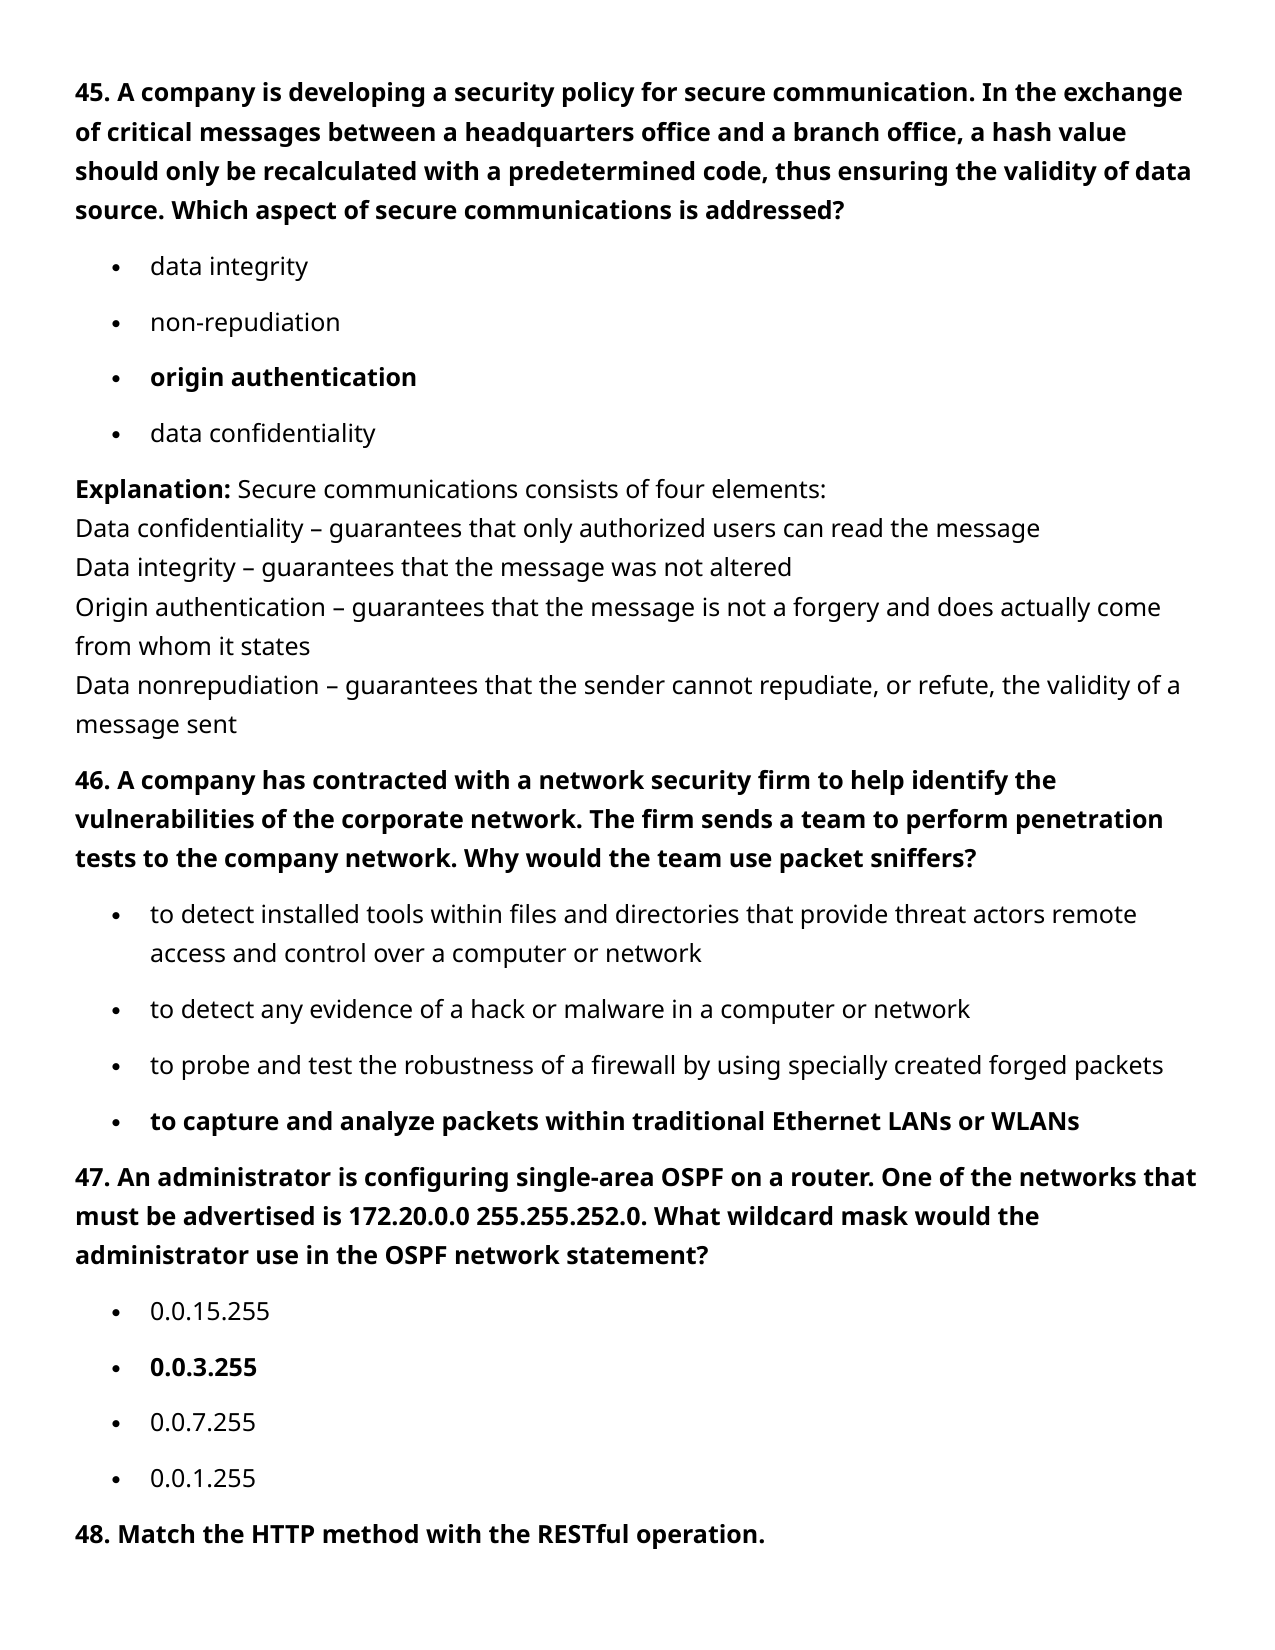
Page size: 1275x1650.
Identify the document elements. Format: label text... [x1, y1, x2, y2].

list to capture and analyze packets within traditional Ethernet LANs or WLANs [112, 1103, 1200, 1137]
list to probe and test the robustness of a firewall by using specially created forged packets [112, 1047, 1200, 1082]
text 47. An administrator is configuring single-area OSPF on a router. One of the networks that must be advertised is 172.20.0.0 255.255.252.0. What wildcard mask would the administrator use in the OSPF network statement? [75, 1159, 1200, 1272]
list 0.0.1.255 [112, 1461, 1200, 1495]
list data confidentiality [112, 416, 1200, 450]
list origin authentication [112, 360, 1200, 394]
list data integrity [112, 248, 1200, 282]
text 46. A company has contracted with a network security firm to help identify the vulnerabilities of the corporate network. The firm sends a team to perform penetration tests to the company network. Why would the team use packet sniffers? [75, 762, 1200, 875]
text Explanation: Secure communications consists of four elements: Data confidentiality – guarantees that only authorized users can read the message Data integrity – guarantees that the message was not altered Origin authentication – guarantees that the message is not a forgery and does actually come from whom it states Data nonrepudiation – guarantees that the sender cannot repudiate, or refute, the validity of a message sent [75, 472, 1200, 741]
list 0.0.15.255 [112, 1293, 1200, 1327]
text 45. A company is developing a security policy for secure communication. In the exchange of critical messages between a headquarters office and a branch office, a hash value should only be recalculated with a predetermined code, thus ensuring the validity of data source. Which aspect of secure communications is addressed? [75, 75, 1200, 227]
list 0.0.3.255 [112, 1349, 1200, 1383]
list to detect installed tools within files and directories that provide threat actors remote access and control over a computer or network [112, 897, 1200, 970]
text 48. Match the HTTP method with the RESTful operation. [75, 1517, 1200, 1551]
list 0.0.7.255 [112, 1405, 1200, 1439]
list non-repudiation [112, 304, 1200, 338]
list to detect any evidence of a hack or malware in a computer or network [112, 992, 1200, 1026]
